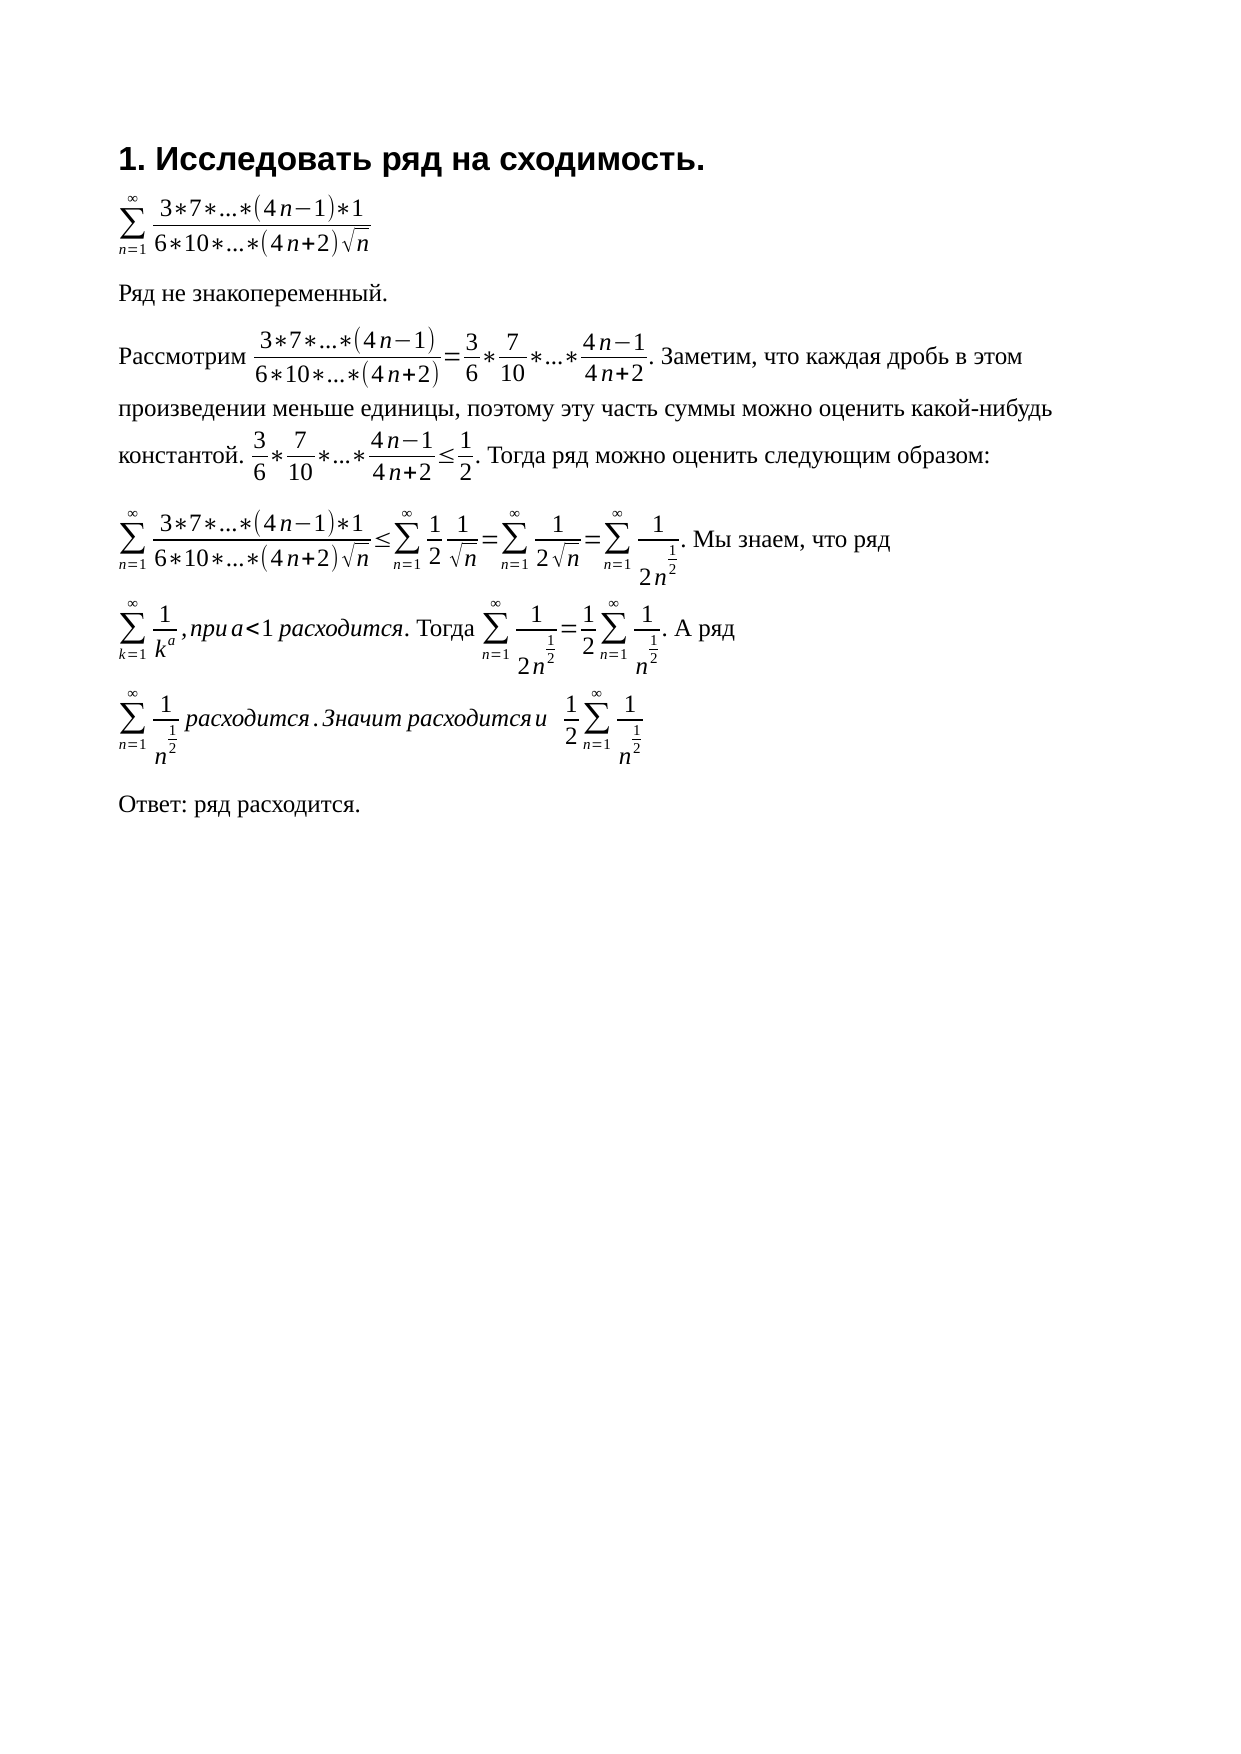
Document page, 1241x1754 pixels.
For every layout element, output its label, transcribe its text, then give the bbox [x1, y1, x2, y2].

text . Мы знаем, что ряд . Тогда . А ряд [118, 505, 1122, 770]
text Рассмотрим . Заметим, что каждая дробь в этом произведении меньше единицы, поэтому эту часть суммы можно оценить какой-нибудь константой. . Тогда ряд можно оценить следующим образом: [118, 325, 1122, 486]
subtitle 1. Исследовать ряд на сходимость. [118, 139, 1122, 177]
text Ряд не знакопеременный. [118, 278, 1122, 306]
text Ответ: ряд расходится. [118, 789, 1122, 818]
